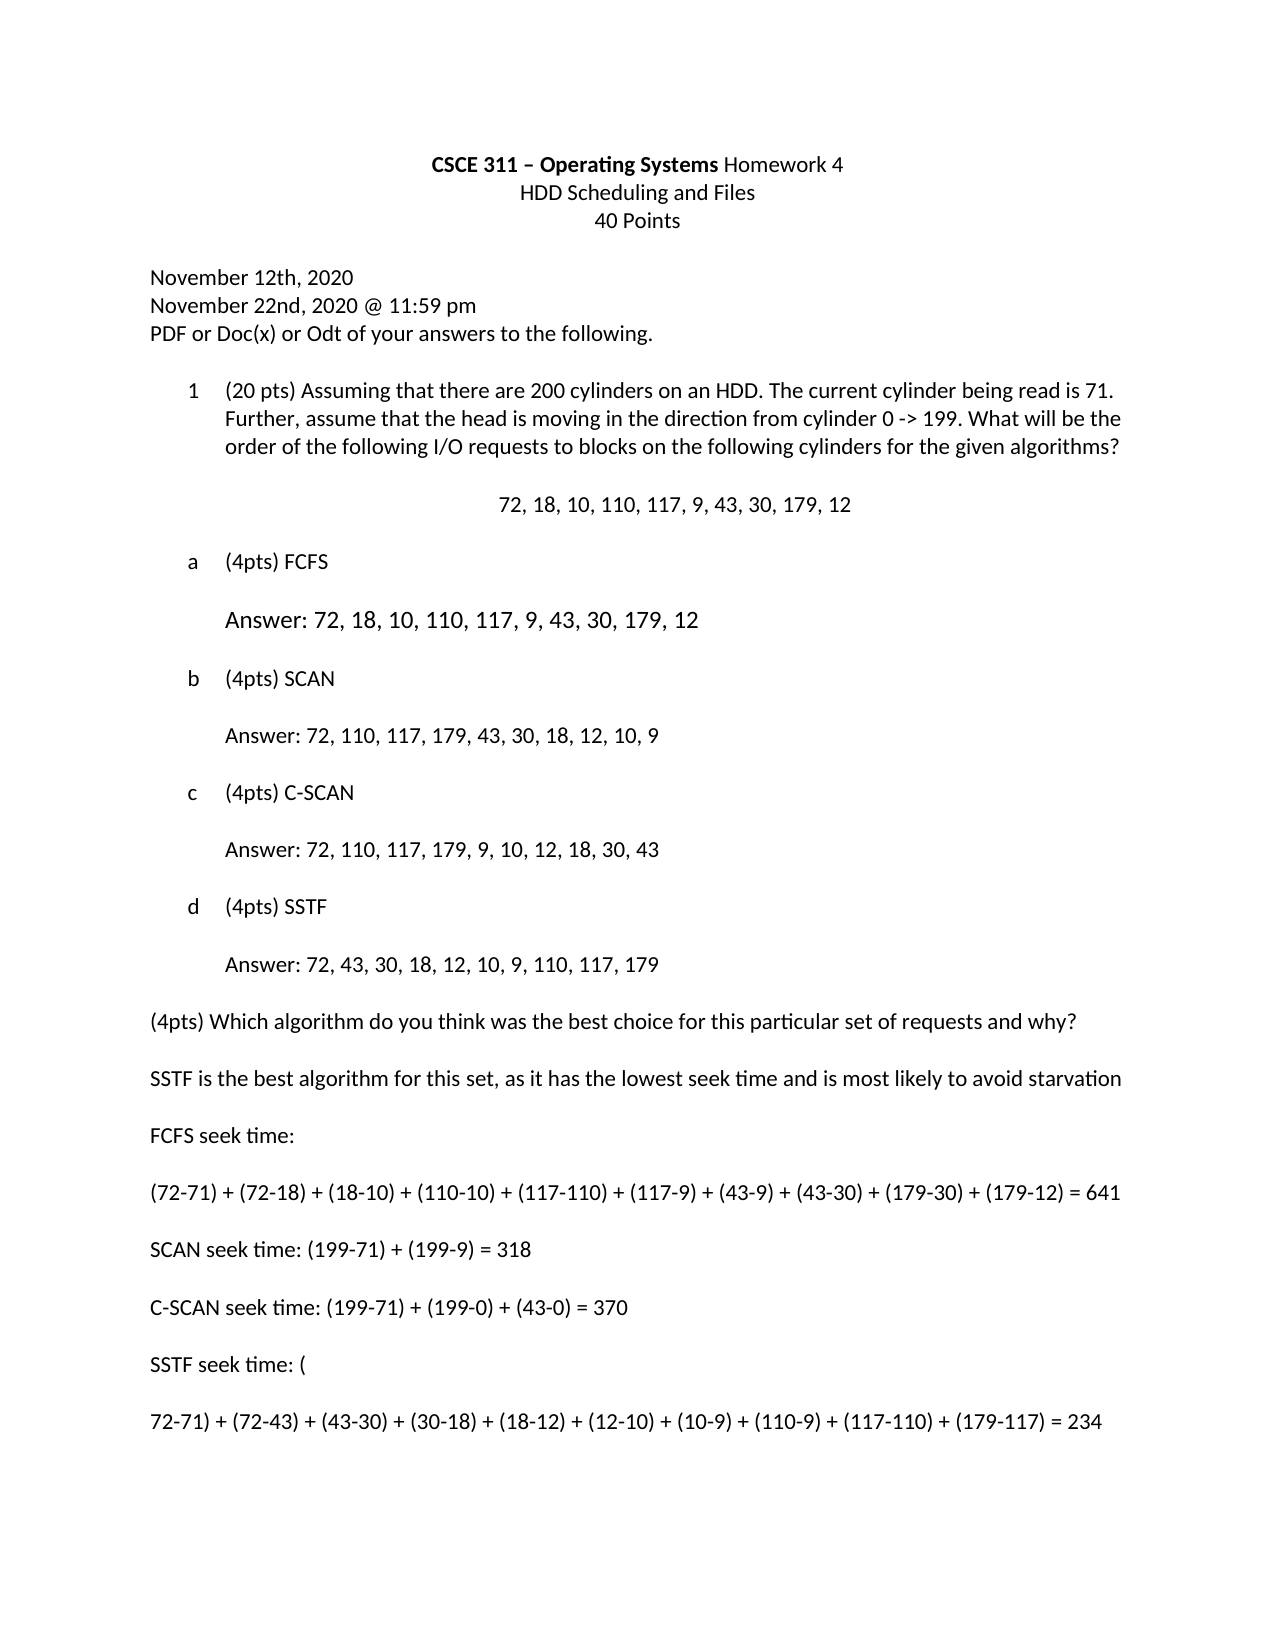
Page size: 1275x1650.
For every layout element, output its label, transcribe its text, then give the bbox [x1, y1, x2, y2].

text 72-71) + (72-43) + (43-30) + (30-18) + (18-12) + (12-10) + (10-9) + (110-9) + (117-110) + (179-117) = 234 [150, 1407, 1125, 1435]
text November 12th, 2020 November 22nd, 2020 @ 11:59 pm PDF or Doc(x) or Odt of your answers to the following. [150, 263, 1125, 347]
list (4pts) SCAN [187, 664, 1125, 692]
text 72, 18, 10, 110, 117, 9, 43, 30, 179, 12 [225, 490, 1125, 518]
text Answer: 72, 43, 30, 18, 12, 10, 9, 110, 117, 179 [225, 950, 1125, 978]
list (4pts) C-SCAN [187, 778, 1125, 806]
list (4pts) SSTF [187, 892, 1125, 921]
list (20 pts) Assuming that there are 200 cylinders on an HDD. The current cylinder being read is 71. Further, assume that the head is moving in the direction from cylinder 0 -> 199. What will be the order of the following I/O requests to blocks on the following cylinders for the given algorithms? [187, 376, 1125, 461]
text Answer: 72, 110, 117, 179, 43, 30, 18, 12, 10, 9 [225, 721, 1125, 749]
text SCAN seek time: (199-71) + (199-9) = 318 [150, 1236, 1125, 1264]
list (4pts) FCFS [187, 547, 1125, 575]
text (72-71) + (72-18) + (18-10) + (110-10) + (117-110) + (117-9) + (43-9) + (43-30) + (179-30) + (179-12) = 641 [150, 1178, 1125, 1206]
text SSTF is the best algorithm for this set, as it has the lowest seek time and is most likely to avoid starvation [150, 1064, 1125, 1092]
text SSTF seek time: ( [150, 1350, 1125, 1378]
text CSCE 311 – Operating Systems Homework 4 HDD Scheduling and Files 40 Points [150, 150, 1125, 234]
text (4pts) Which algorithm do you think was the best choice for this particular set of requests and why? [150, 1007, 1125, 1035]
text C-SCAN seek time: (199-71) + (199-0) + (43-0) = 370 [150, 1293, 1125, 1321]
text FCFS seek time: [150, 1121, 1125, 1149]
text Answer: 72, 110, 117, 179, 9, 10, 12, 18, 30, 43 [225, 835, 1125, 863]
text Answer: 72, 18, 10, 110, 117, 9, 43, 30, 179, 12 [225, 604, 1125, 634]
